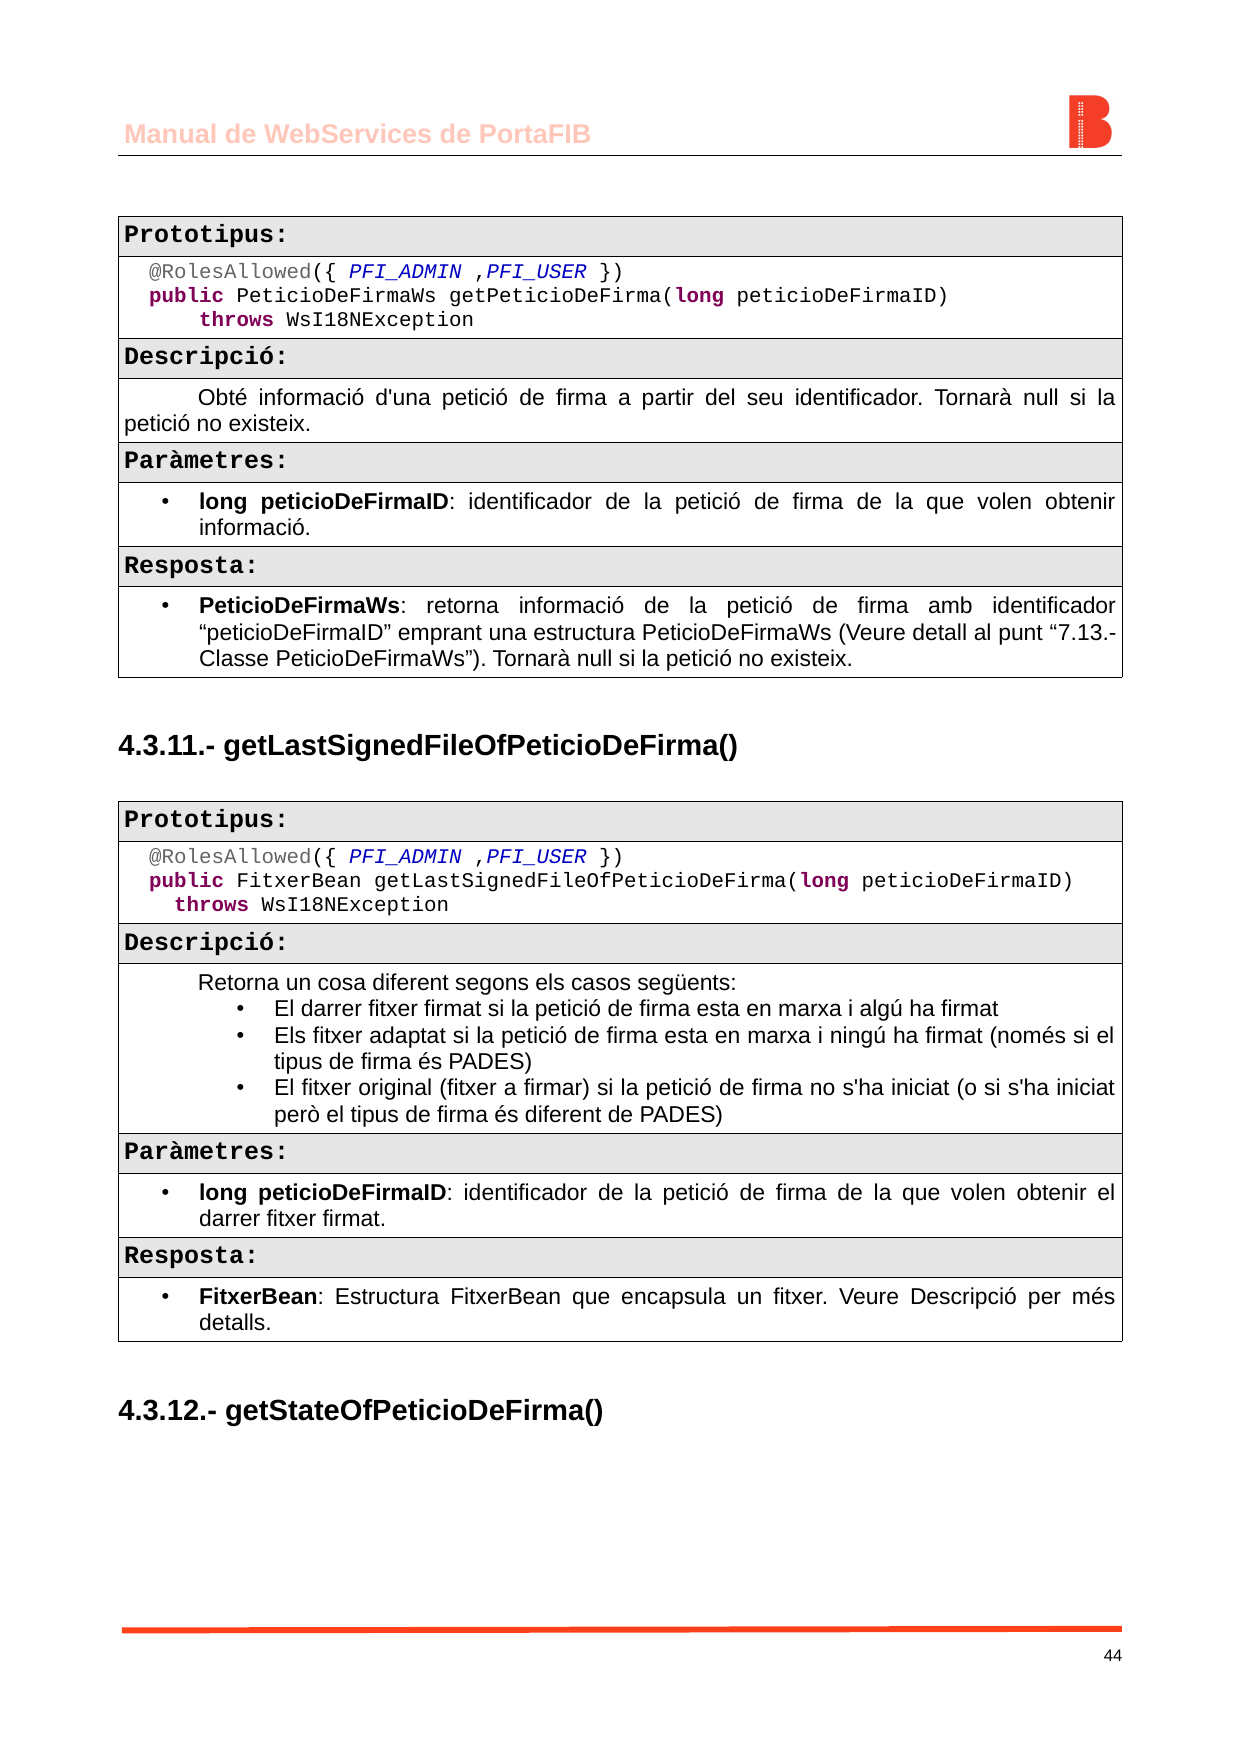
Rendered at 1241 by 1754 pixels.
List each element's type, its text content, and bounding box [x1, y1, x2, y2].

table_cell PeticioDeFirmaWs: retorna informació de la petició de firma amb identificador “peticioDeFirmaID” emprant una estructura PeticioDeFirmaWs (Veure detall al punt “7.13.-Classe PeticioDeFirmaWs”). Tornarà null si la petició no existeix. [119, 587, 1122, 677]
table_cell @RolesAllowed({ PFI_ADMIN ,PFI_USER }) public PeticioDeFirmaWs getPeticioDeFirma(long peticioDeFirmaID) throws WsI18NException [119, 257, 1122, 338]
table_cell Resposta: [119, 547, 1122, 586]
table_header Prototipus: [119, 217, 1122, 256]
subtitle getLastSignedFileOfPeticioDeFirma() [118, 728, 1122, 762]
table_cell Paràmetres: [119, 443, 1122, 482]
table_cell Retorna un cosa diferent segons els casos següents: El darrer fitxer firmat si la petició de firma esta en marxa i algú ha firmat Els fitxer adaptat si la petició de firma esta en marxa i ningú ha firmat (només si el tipus de firma és PADES) El fitxer original (fitxer a firmar) si la petició de firma no s'ha iniciat (o si s'ha iniciat però el tipus de firma és diferent de PADES) [119, 964, 1122, 1133]
picture [1063, 94, 1117, 150]
table_cell Obté informació d'una petició de firma a partir del seu identificador. Tornarà null si la petició no existeix. [119, 379, 1122, 442]
table_cell Descripció: [119, 924, 1122, 963]
table_header Prototipus: [119, 802, 1122, 841]
subtitle getStateOfPeticioDeFirma() [118, 1393, 1122, 1426]
table_cell @RolesAllowed({ PFI_ADMIN ,PFI_USER }) public FitxerBean getLastSignedFileOfPeticioDeFirma(long peticioDeFirmaID) throws WsI18NException [119, 842, 1122, 923]
table_cell Descripció: [119, 339, 1122, 378]
table_cell FitxerBean: Estructura FitxerBean que encapsula un fitxer. Veure Descripció per més detalls. [119, 1278, 1122, 1341]
table_cell Paràmetres: [119, 1134, 1122, 1173]
table_cell long peticioDeFirmaID: identificador de la petició de firma de la que volen obtenir informació. [119, 483, 1122, 546]
table_cell Resposta: [119, 1238, 1122, 1277]
table_cell long peticioDeFirmaID: identificador de la petició de firma de la que volen obtenir el darrer fitxer firmat. [119, 1174, 1122, 1237]
